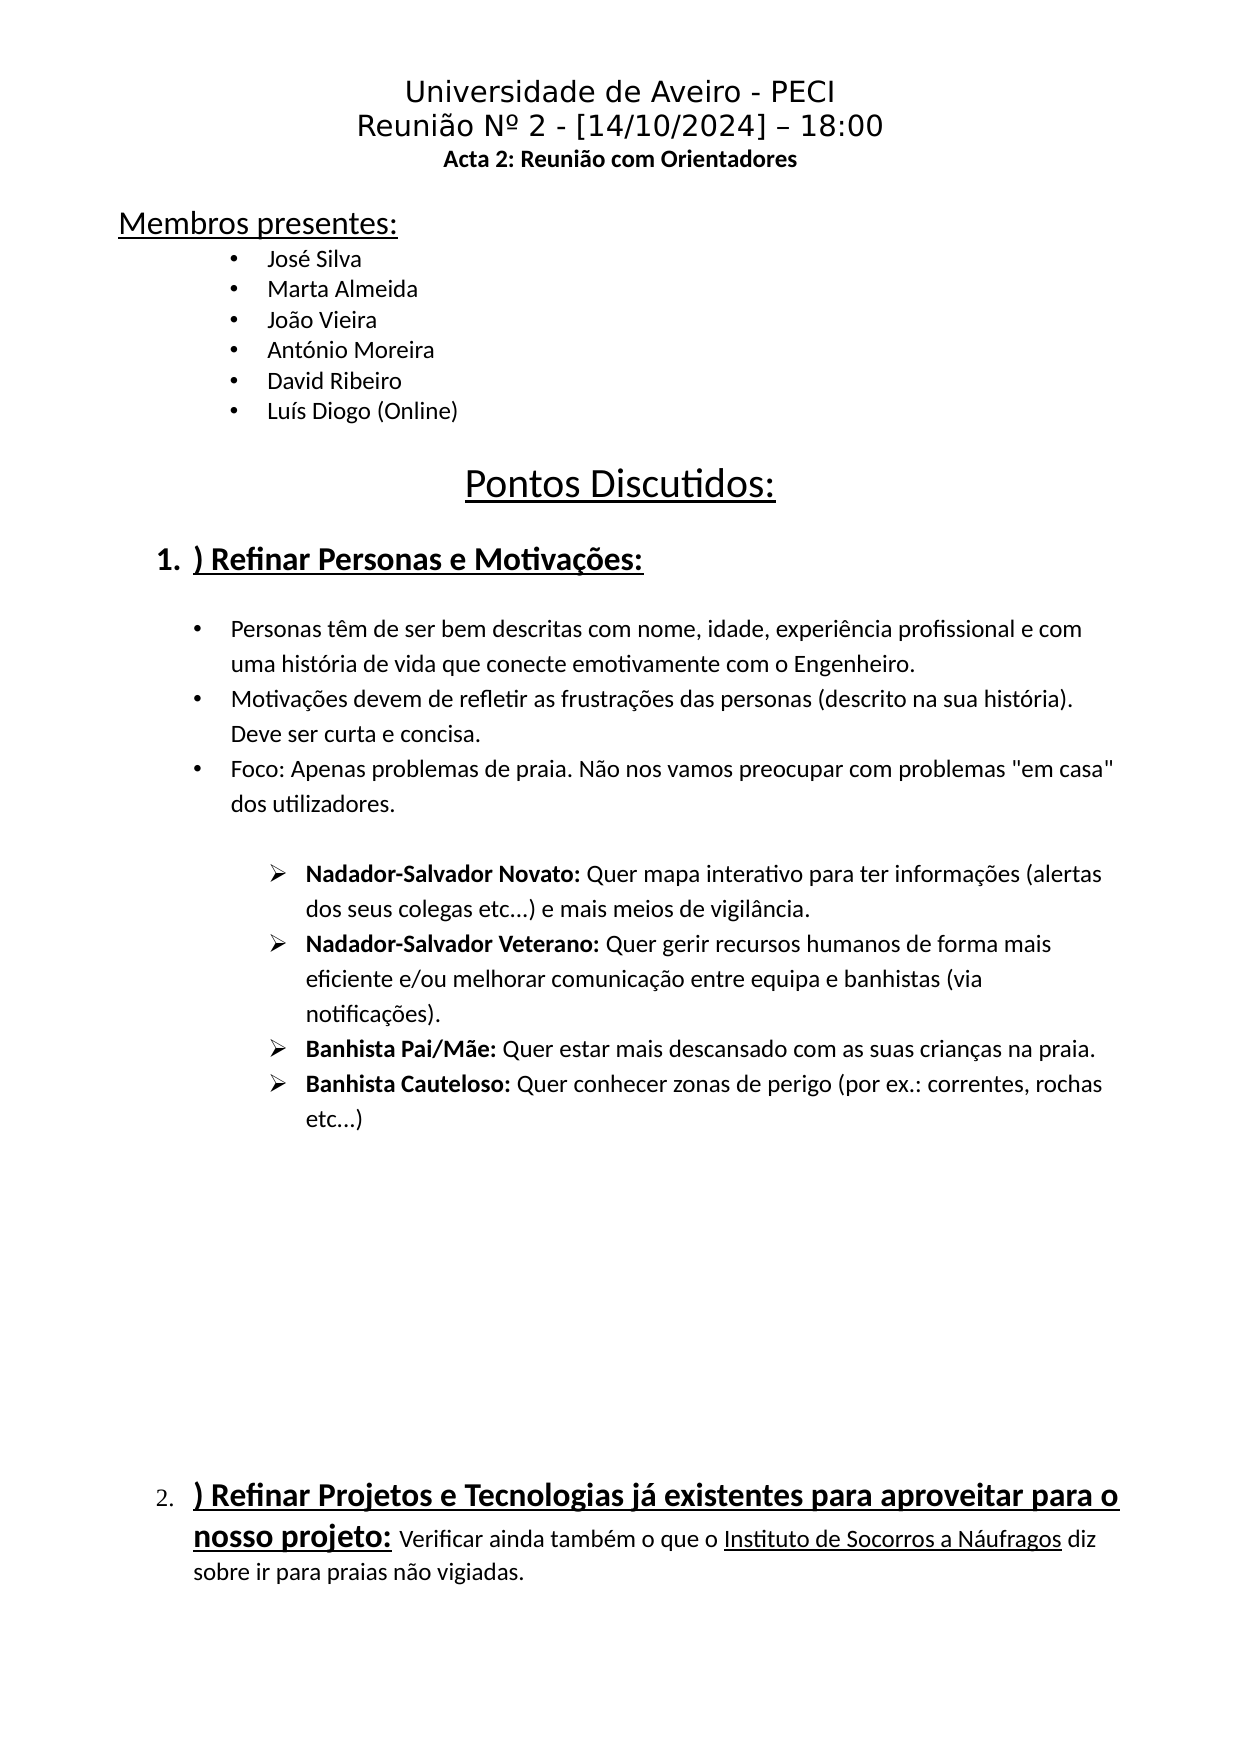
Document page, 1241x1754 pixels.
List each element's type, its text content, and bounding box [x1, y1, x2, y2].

list David Ribeiro [229, 365, 1122, 396]
list Banhista Pai/Mãe: Quer estar mais descansado com as suas crianças na praia. [268, 1034, 1122, 1064]
list Nadador-Salvador Novato: Quer mapa interativo para ter informações (alertas dos seus colegas etc...) e mais meios de vigilância. [268, 859, 1122, 924]
list Luís Diogo (Online) [229, 396, 1122, 426]
text Pontos Discutidos: [118, 457, 1122, 507]
list João Vieira [229, 304, 1122, 334]
list Personas têm de ser bem descritas com nome, idade, experiência profissional e com uma história de vida que conecte emotivamente com o Engenheiro. [193, 614, 1122, 679]
list José Silva [229, 243, 1122, 273]
list Nadador-Salvador Veterano: Quer gerir recursos humanos de forma mais eficiente e/ou melhorar comunicação entre equipa e banhistas (via notificações). [268, 929, 1122, 1029]
text Acta 2: Reunião com Orientadores [118, 143, 1122, 173]
list António Moreira [229, 334, 1122, 365]
list Marta Almeida [229, 273, 1122, 304]
list ) Refinar Projetos e Tecnologias já existentes para aproveitar para o nosso projeto: Verificar ainda também o que o Instituto de Socorros a Náufragos diz sobre ir para praias não vigiadas. [156, 1474, 1122, 1586]
list ) Refinar Personas e Motivações: [156, 538, 1122, 579]
text Membros presentes: [118, 202, 1122, 243]
list Motivações devem de refletir as frustrações das personas (descrito na sua história). Deve ser curta e concisa. [193, 684, 1122, 749]
list Foco: Apenas problemas de praia. Não nos vamos preocupar com problemas "em casa" dos utilizadores. [193, 754, 1122, 819]
list Banhista Cauteloso: Quer conhecer zonas de perigo (por ex.: correntes, rochas etc...) [268, 1069, 1122, 1134]
